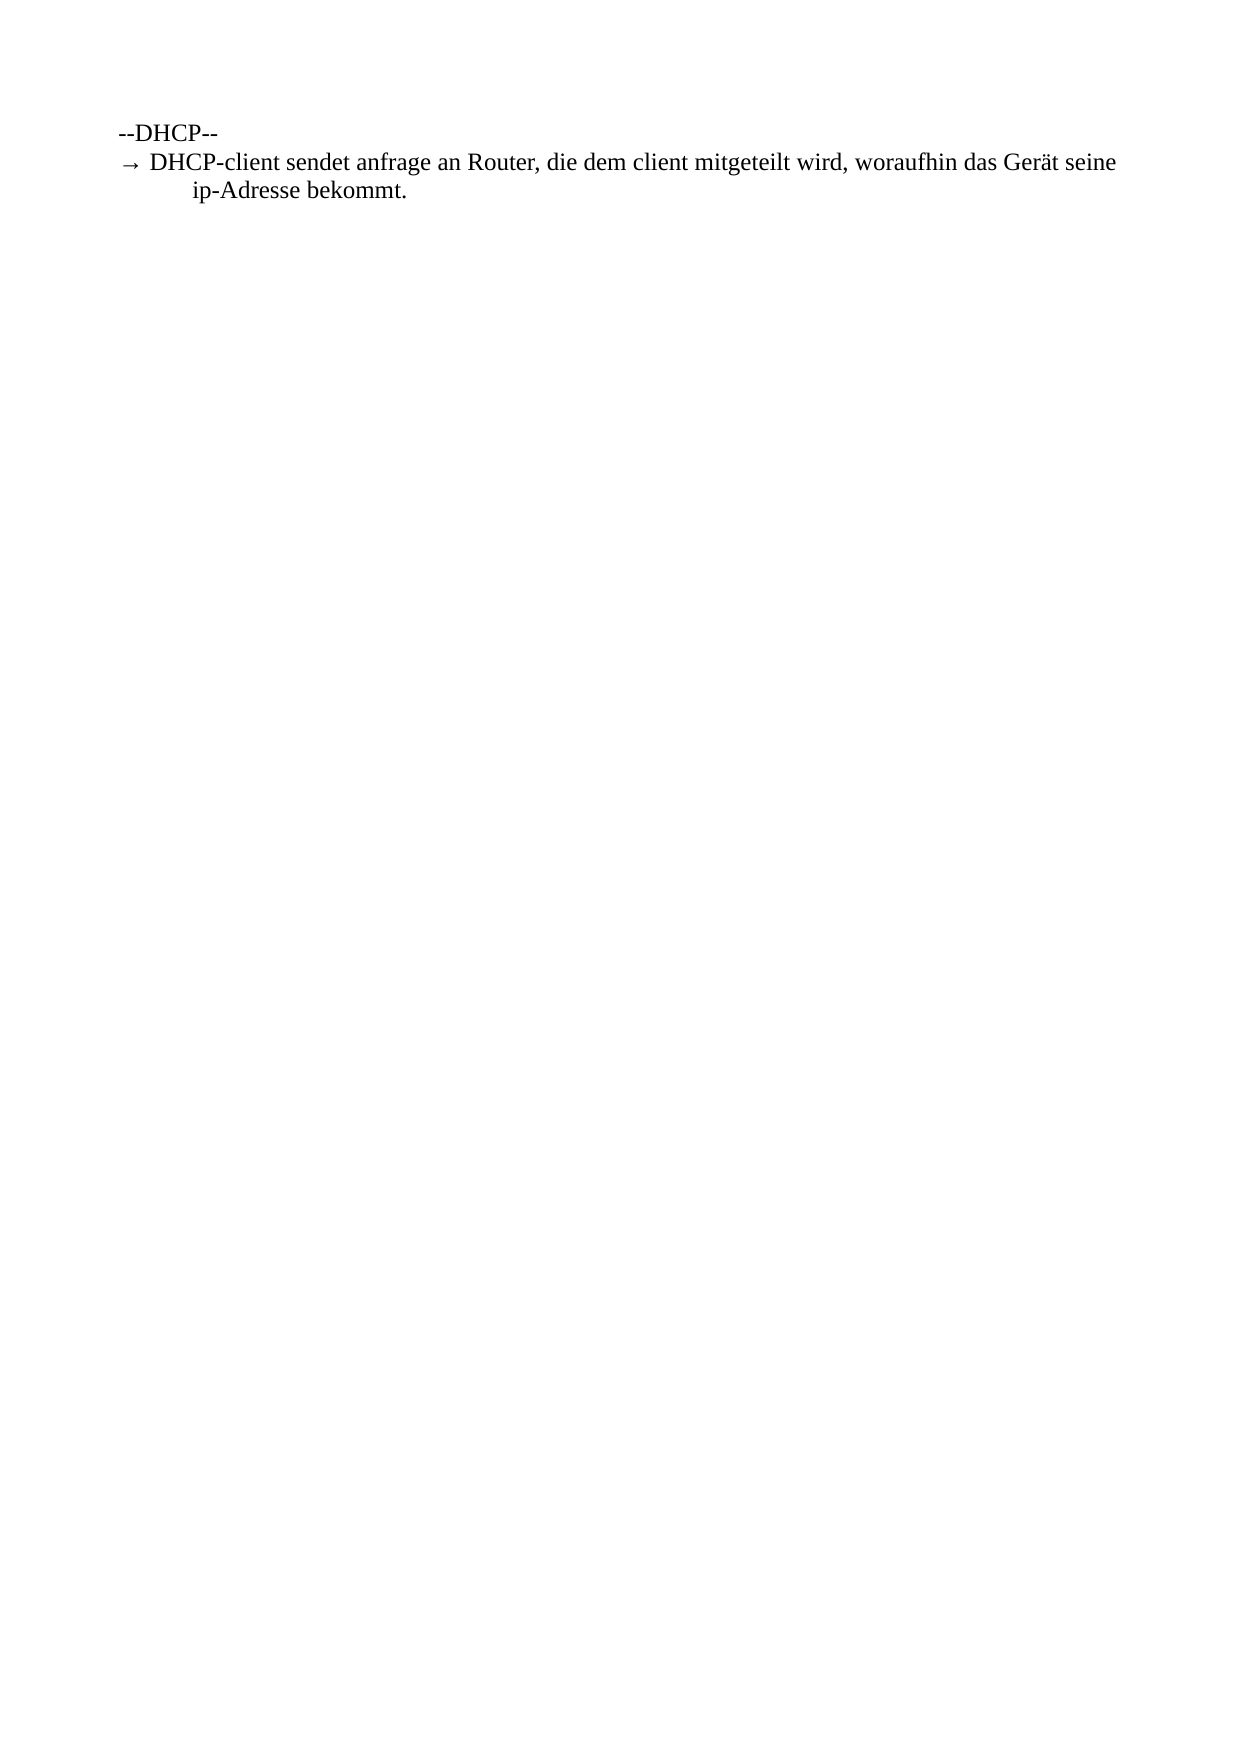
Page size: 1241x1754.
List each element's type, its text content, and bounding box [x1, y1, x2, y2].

text → DHCP-client sendet anfrage an Router, die dem client mitgeteilt wird, woraufhin das Gerät seine ip-Adresse bekommt. [118, 147, 1122, 204]
text --DHCP-- [118, 118, 1122, 147]
